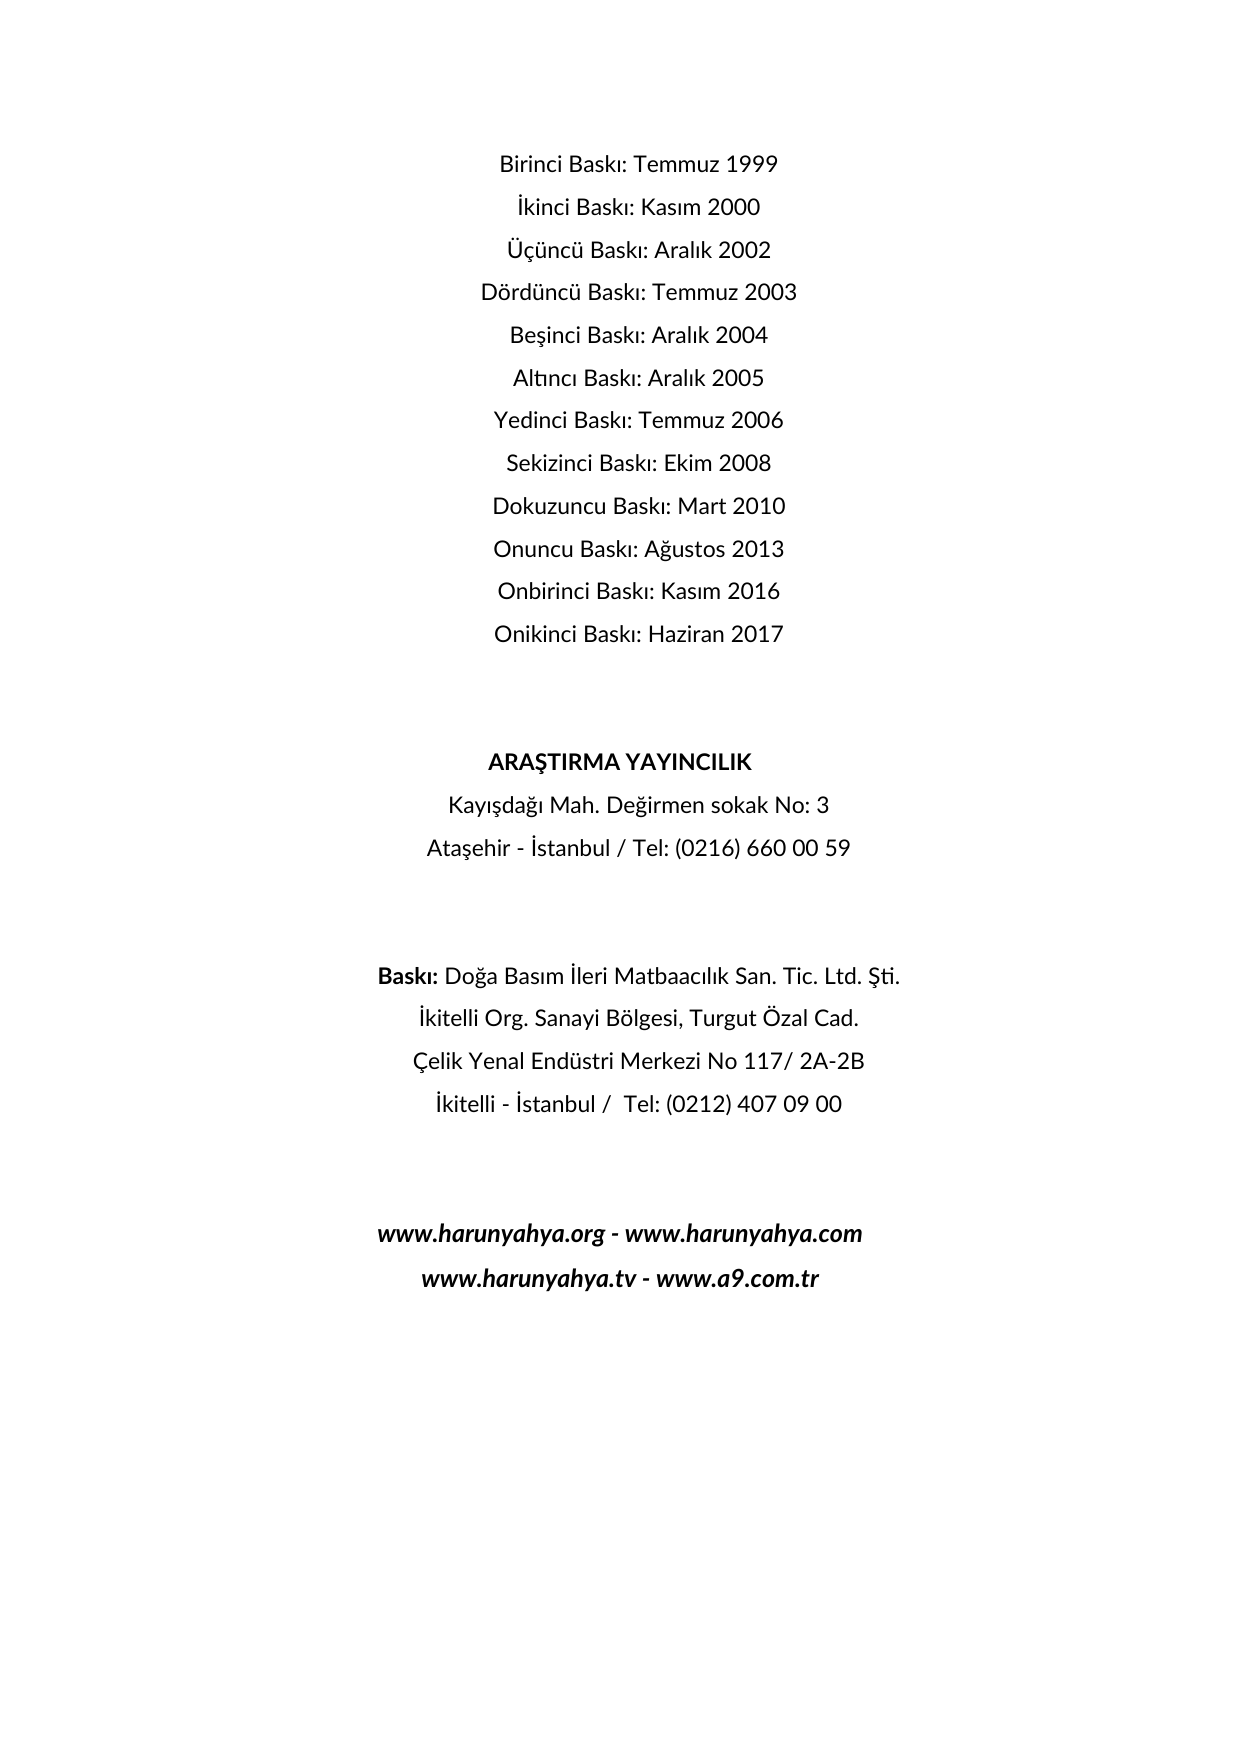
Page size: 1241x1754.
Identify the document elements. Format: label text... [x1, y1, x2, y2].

text Ataşehir - İstanbul / Tel: (0216) 660 00 59 [75, 833, 1165, 861]
text Birinci Baskı: Temmuz 1999 [75, 150, 1165, 177]
text İkitelli Org. Sanayi Bölgesi, Turgut Özal Cad. [75, 1004, 1165, 1032]
text Yedinci Baskı: Temmuz 2006 [75, 406, 1165, 434]
text Baskı: Doğa Basım İleri Matbaacılık San. Tic. Ltd. Şti. [75, 961, 1165, 989]
text Onikinci Baskı: Haziran 2017 [75, 620, 1165, 647]
text Dördüncü Baskı: Temmuz 2003 [75, 278, 1165, 306]
text Altıncı Baskı: Aralık 2005 [75, 363, 1165, 391]
text Onbirinci Baskı: Kasım 2016 [75, 577, 1165, 604]
text İkitelli - İstanbul / Tel: (0212) 407 09 00 [75, 1089, 1165, 1117]
text www.harunyahya.org - www.harunyahya.com [75, 1218, 1165, 1248]
text Beşinci Baskı: Aralık 2004 [75, 321, 1165, 348]
text Çelik Yenal Endüstri Merkezi No 117/ 2A-2B [75, 1047, 1165, 1074]
text Üçüncü Baskı: Aralık 2002 [75, 235, 1165, 263]
text Onuncu Baskı: Ağustos 2013 [75, 534, 1165, 562]
text ARAŞTIRMA YAYINCILIK [75, 748, 1165, 775]
text Kayışdağı Mah. Değirmen sokak No: 3 [75, 791, 1165, 818]
text Sekizinci Baskı: Ekim 2008 [75, 449, 1165, 476]
text Dokuzuncu Baskı: Mart 2010 [75, 492, 1165, 519]
text İkinci Baskı: Kasım 2000 [75, 193, 1165, 220]
text www.harunyahya.tv - www.a9.com.tr [75, 1263, 1165, 1293]
